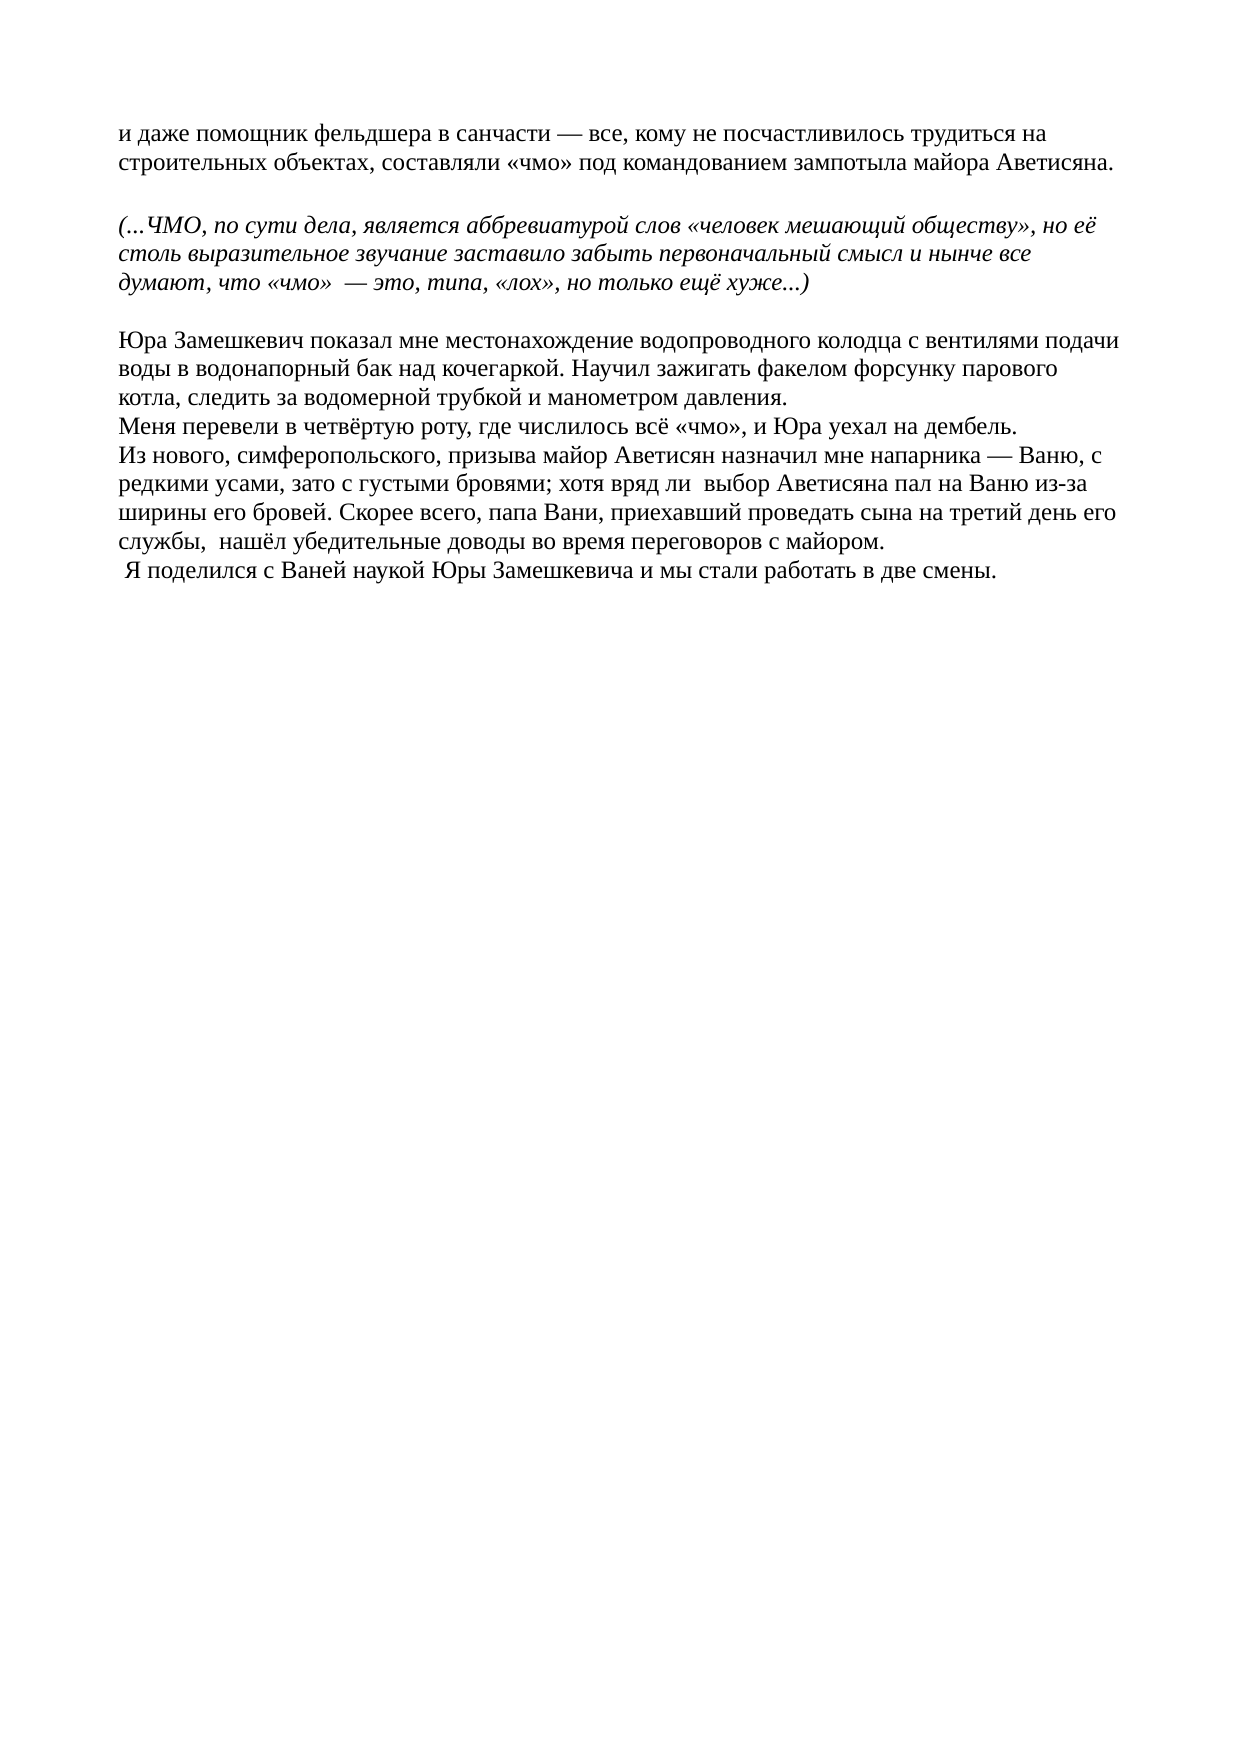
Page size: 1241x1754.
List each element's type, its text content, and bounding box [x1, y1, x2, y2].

text Из нового, симферопольского, призыва майор Аветисян назначил мне напарника — Ваню, с редкими усами, зато с густыми бровями; хотя вряд ли выбор Аветисяна пал на Ваню из-за ширины его бровей. Скорее всего, папа Вани, приехавший проведать сына на третий день его службы, нашёл убедительные доводы во время переговоров с майором. [118, 440, 1122, 555]
text Юра Замешкевич показал мне местонахождение водопроводного колодца с вентилями подачи воды в водонапорный бак над кочегаркой. Научил зажигать факелом форсунку парового котла, следить за водомерной трубкой и манометром давления. [118, 325, 1122, 411]
text (...ЧМО, по сути дела, является аббревиатурой слов «человек мешающий обществу», но её столь выразительное звучание заставило забыть первоначальный смысл и нынче все думают, что «чмо» — это, типа, «лох», но только ещё хуже...) [118, 210, 1122, 296]
text и даже помощник фельдшера в санчасти — все, кому не посчастливилось трудиться на строительных объектах, составляли «чмо» под командованием зампотыла майора Аветисяна. [118, 118, 1122, 176]
text Меня перевели в четвёртую роту, где числилось всё «чмо», и Юра уехал на дембель. [118, 411, 1122, 440]
text Я поделился с Ваней наукой Юры Замешкевича и мы стали работать в две смены. [118, 555, 1122, 583]
